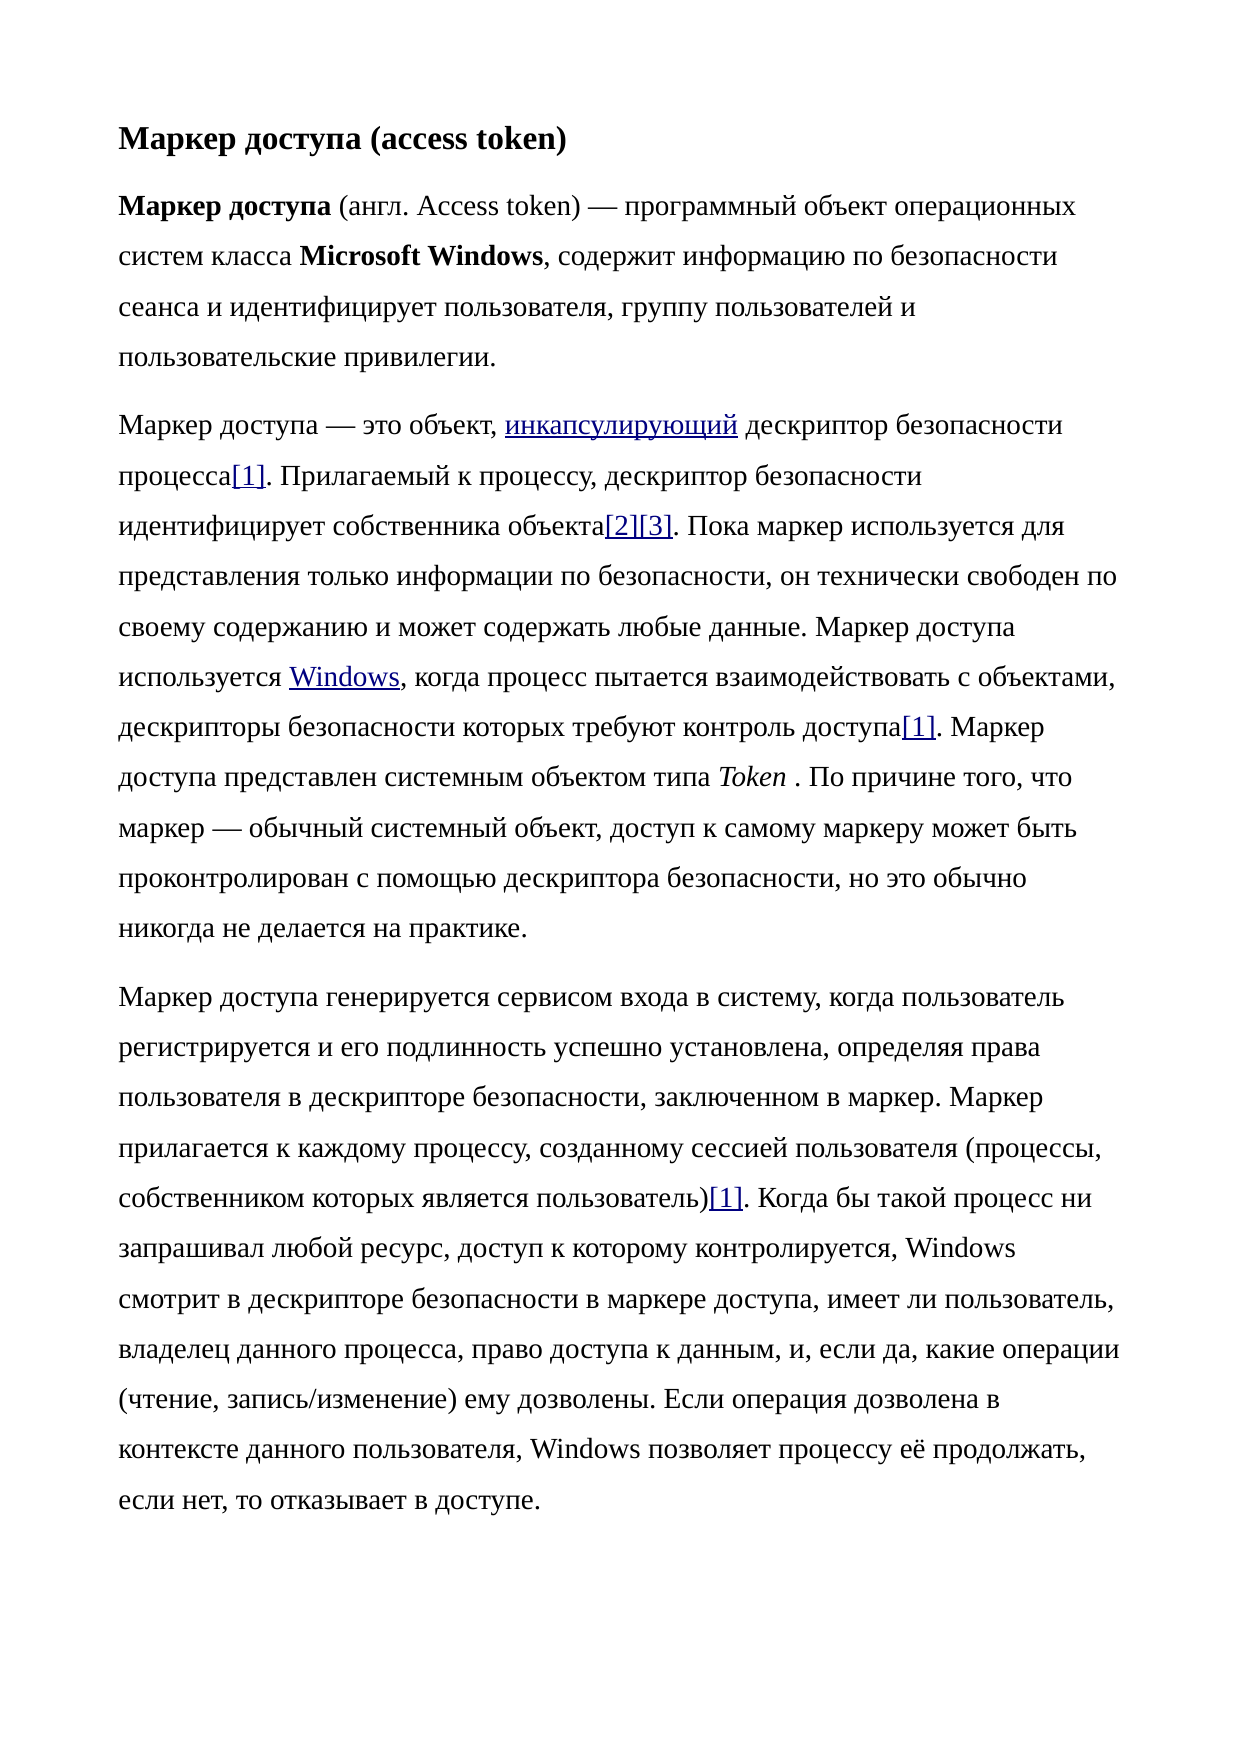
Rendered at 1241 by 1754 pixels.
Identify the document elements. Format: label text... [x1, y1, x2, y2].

text Маркер доступа — это объект, инкапсулирующий дескриптор безопасности процесса[1]. Прилагаемый к процессу, дескриптор безопасности идентифицирует собственника объекта[2][3]. Пока маркер используется для представления только информации по безопасности, он технически свободен по своему содержанию и может содержать любые данные. Маркер доступа используется Windows, когда процесс пытается взаимодействовать с объектами, дескрипторы безопасности которых требуют контроль доступа[1]. Маркер доступа представлен системным объектом типа Token . По причине того, что маркер — обычный системный объект, доступ к самому маркеру может быть проконтролирован с помощью дескриптора безопасности, но это обычно никогда не делается на практике. [118, 407, 1122, 944]
subtitle Маркер доступа (access token) [118, 118, 1122, 156]
text Маркер доступа (англ. Access token) — программный объект операционных систем класса Microsoft Windows, содержит информацию по безопасности сеанса и идентифицирует пользователя, группу пользователей и пользовательские привилегии. [118, 188, 1122, 373]
text Маркер доступа генерируется сервисом входа в систему, когда пользователь регистрируется и его подлинность успешно установлена, определяя права пользователя в дескрипторе безопасности, заключенном в маркер. Маркер прилагается к каждому процессу, созданному сессией пользователя (процессы, собственником которых является пользователь)[1]. Когда бы такой процесс ни запрашивал любой ресурс, доступ к которому контролируется, Windows смотрит в дескрипторе безопасности в маркере доступа, имеет ли пользователь, владелец данного процесса, право доступа к данным, и, если да, какие операции (чтение, запись/изменение) ему дозволены. Если операция дозволена в контексте данного пользователя, Windows позволяет процессу её продолжать, если нет, то отказывает в доступе. [118, 979, 1122, 1516]
